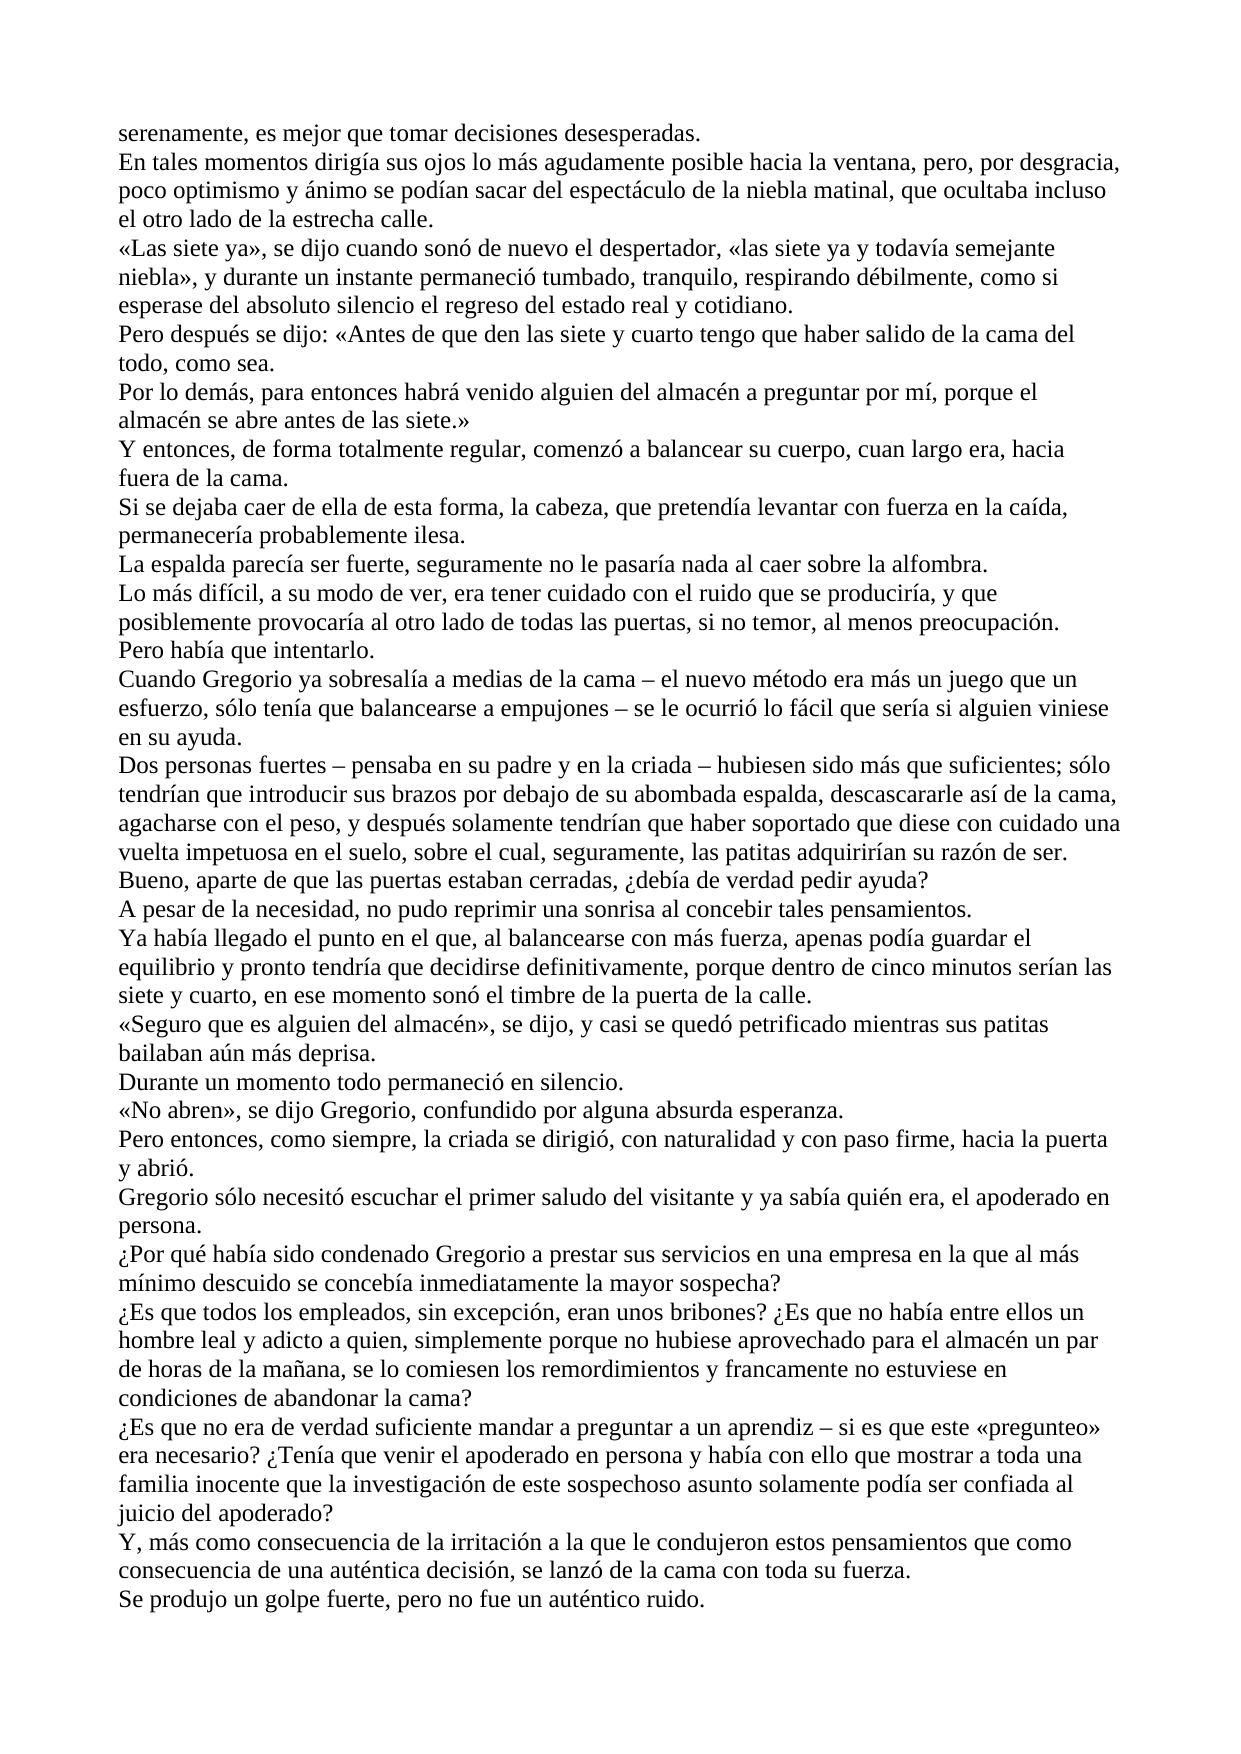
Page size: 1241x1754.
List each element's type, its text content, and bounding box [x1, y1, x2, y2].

text «Seguro que es alguien del almacén», se dijo, y casi se quedó petrificado mientras sus patitas bailaban aún más deprisa. [118, 1009, 1122, 1067]
text Durante un momento todo permaneció en silencio. [118, 1067, 1122, 1096]
text Pero entonces, como siempre, la criada se dirigió, con naturalidad y con paso firme, hacia la puerta y abrió. [118, 1124, 1122, 1182]
text ¿Es que no era de verdad suficiente mandar a preguntar a un aprendiz – si es que este «pregunteo» era necesario? ¿Tenía que venir el apoderado en persona y había con ello que mostrar a toda una familia inocente que la investigación de este sospechoso asunto solamente podía ser confiada al juicio del apoderado? [118, 1412, 1122, 1527]
text Gregorio sólo necesitó escuchar el primer saludo del visitante y ya sabía quién era, el apoderado en persona. [118, 1182, 1122, 1239]
text Pero después se dijo: «Antes de que den las siete y cuarto tengo que haber salido de la cama del todo, como sea. [118, 319, 1122, 377]
text A pesar de la necesidad, no pudo reprimir una sonrisa al concebir tales pensamientos. [118, 894, 1122, 923]
text Si se dejaba caer de ella de esta forma, la cabeza, que pretendía levantar con fuerza en la caída, permanecería probablemente ilesa. [118, 492, 1122, 549]
text Dos personas fuertes – pensaba en su padre y en la criada – hubiesen sido más que suficientes; sólo tendrían que introducir sus brazos por debajo de su abombada espalda, descascararle así de la cama, agacharse con el peso, y después solamente tendrían que haber soportado que diese con cuidado una vuelta impetuosa en el suelo, sobre el cual, seguramente, las patitas adquirirían su razón de ser. [118, 751, 1122, 866]
text Y entonces, de forma totalmente regular, comenzó a balancear su cuerpo, cuan largo era, hacia fuera de la cama. [118, 434, 1122, 492]
text «No abren», se dijo Gregorio, confundido por alguna absurda esperanza. [118, 1096, 1122, 1124]
text Se produjo un golpe fuerte, pero no fue un auténtico ruido. [118, 1584, 1122, 1613]
text ¿Es que todos los empleados, sin excepción, eran unos bribones? ¿Es que no había entre ellos un hombre leal y adicto a quien, simplemente porque no hubiese aprovechado para el almacén un par de horas de la mañana, se lo comiesen los remordimientos y francamente no estuviese en condiciones de abandonar la cama? [118, 1297, 1122, 1412]
text «Las siete ya», se dijo cuando sonó de nuevo el despertador, «las siete ya y todavía semejante niebla», y durante un instante permaneció tumbado, tranquilo, respirando débilmente, como si esperase del absoluto silencio el regreso del estado real y cotidiano. [118, 233, 1122, 319]
text Y, más como consecuencia de la irritación a la que le condujeron estos pensamientos que como consecuencia de una auténtica decisión, se lanzó de la cama con toda su fuerza. [118, 1527, 1122, 1584]
text Cuando Gregorio ya sobresalía a medias de la cama – el nuevo método era más un juego que un esfuerzo, sólo tenía que balancearse a empujones – se le ocurrió lo fácil que sería si alguien viniese en su ayuda. [118, 664, 1122, 751]
text serenamente, es mejor que tomar decisiones desesperadas. [118, 118, 1122, 147]
text En tales momentos dirigía sus ojos lo más agudamente posible hacia la ventana, pero, por desgracia, poco optimismo y ánimo se podían sacar del espectáculo de la niebla matinal, que ocultaba incluso el otro lado de la estrecha calle. [118, 147, 1122, 233]
text Pero había que intentarlo. [118, 636, 1122, 664]
text Bueno, aparte de que las puertas estaban cerradas, ¿debía de verdad pedir ayuda? [118, 866, 1122, 894]
text Lo más difícil, a su modo de ver, era tener cuidado con el ruido que se produciría, y que posiblemente provocaría al otro lado de todas las puertas, si no temor, al menos preocupación. [118, 578, 1122, 636]
text La espalda parecía ser fuerte, seguramente no le pasaría nada al caer sobre la alfombra. [118, 549, 1122, 578]
text Ya había llegado el punto en el que, al balancearse con más fuerza, apenas podía guardar el equilibrio y pronto tendría que decidirse definitivamente, porque dentro de cinco minutos serían las siete y cuarto, en ese momento sonó el timbre de la puerta de la calle. [118, 923, 1122, 1009]
text ¿Por qué había sido condenado Gregorio a prestar sus servicios en una empresa en la que al más mínimo descuido se concebía inmediatamente la mayor sospecha? [118, 1239, 1122, 1297]
text Por lo demás, para entonces habrá venido alguien del almacén a preguntar por mí, porque el almacén se abre antes de las siete.» [118, 377, 1122, 434]
